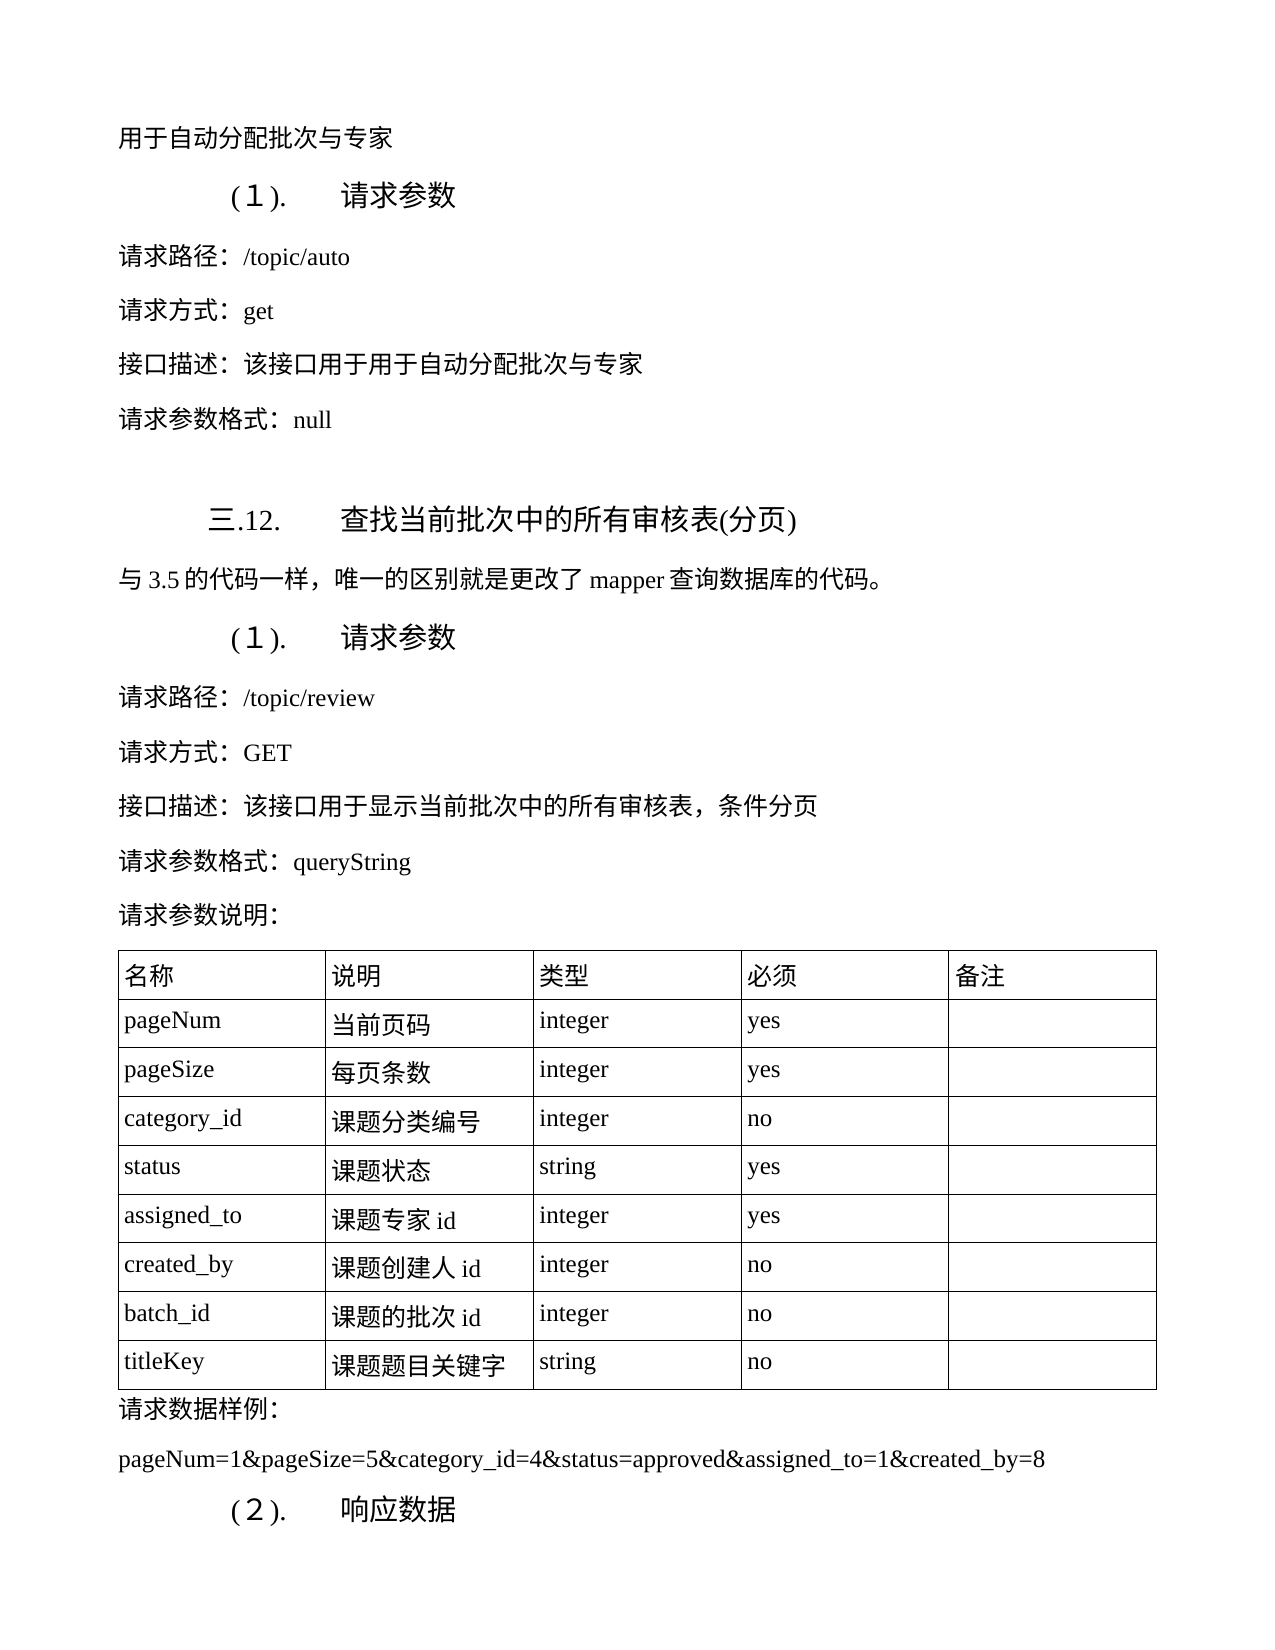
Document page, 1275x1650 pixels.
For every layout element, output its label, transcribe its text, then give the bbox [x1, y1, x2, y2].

table_cell [949, 1146, 1156, 1193]
subtitle 请求参数 [231, 172, 1157, 215]
table_cell [949, 1292, 1156, 1340]
table_cell 课题状态 [326, 1146, 533, 1193]
table_cell [949, 1341, 1156, 1388]
table_cell [949, 1097, 1156, 1145]
table_cell 课题创建人id [326, 1243, 533, 1291]
text 接口描述：该接口用于用于自动分配批次与专家 [118, 345, 1157, 381]
table_header 名称 [119, 951, 325, 998]
table_cell 每页条数 [326, 1048, 533, 1096]
text 请求方式：get [118, 290, 1157, 327]
table_cell 课题的批次id [326, 1292, 533, 1340]
table_cell string [534, 1146, 741, 1193]
table_cell no [742, 1341, 948, 1388]
table_cell yes [742, 1000, 948, 1047]
table_cell integer [534, 1097, 741, 1145]
text pageNum=1&pageSize=5&category_id=4&status=approved&assigned_to=1&created_by=8 [118, 1444, 1157, 1473]
table_cell pageNum [119, 1000, 325, 1047]
table_header 必须 [742, 951, 948, 998]
text 请求数据样例： [118, 1390, 1157, 1426]
table_cell integer [534, 1048, 741, 1096]
subtitle 请求参数 [231, 614, 1157, 657]
table_cell integer [534, 1195, 741, 1242]
table_header 备注 [949, 951, 1156, 998]
table_cell 课题分类编号 [326, 1097, 533, 1145]
table_cell no [742, 1097, 948, 1145]
table_cell category_id [119, 1097, 325, 1145]
text 请求路径：/topic/auto [118, 236, 1157, 272]
table_cell pageSize [119, 1048, 325, 1096]
table_cell no [742, 1243, 948, 1291]
table_cell assigned_to [119, 1195, 325, 1242]
table_cell [949, 1195, 1156, 1242]
text 接口描述：该接口用于显示当前批次中的所有审核表，条件分页 [118, 787, 1157, 823]
table_cell status [119, 1146, 325, 1193]
table_cell yes [742, 1195, 948, 1242]
table_cell yes [742, 1048, 948, 1096]
subtitle 响应数据 [231, 1487, 1157, 1529]
text 与3.5的代码一样，唯一的区别就是更改了mapper查询数据库的代码。 [118, 560, 1157, 596]
table_cell batch_id [119, 1292, 325, 1340]
table_cell no [742, 1292, 948, 1340]
table_cell [949, 1243, 1156, 1291]
text 请求参数格式：null [118, 399, 1157, 435]
table_header 类型 [534, 951, 741, 998]
text 请求参数格式：queryString [118, 841, 1157, 877]
text 用于自动分配批次与专家 [118, 118, 1157, 154]
text 请求方式：GET [118, 732, 1157, 768]
text 请求路径：/topic/review [118, 678, 1157, 714]
table_cell integer [534, 1000, 741, 1047]
table_cell string [534, 1341, 741, 1388]
table_cell 课题题目关键字 [326, 1341, 533, 1388]
table_cell created_by [119, 1243, 325, 1291]
table_cell 课题专家id [326, 1195, 533, 1242]
table_cell integer [534, 1292, 741, 1340]
table_cell titleKey [119, 1341, 325, 1388]
table_cell 当前页码 [326, 1000, 533, 1047]
table_cell [949, 1048, 1156, 1096]
table_cell integer [534, 1243, 741, 1291]
subtitle 查找当前批次中的所有审核表(分页) [193, 497, 1157, 539]
table_cell yes [742, 1146, 948, 1193]
table_cell [949, 1000, 1156, 1047]
table_header 说明 [326, 951, 533, 998]
text 请求参数说明： [118, 895, 1157, 932]
